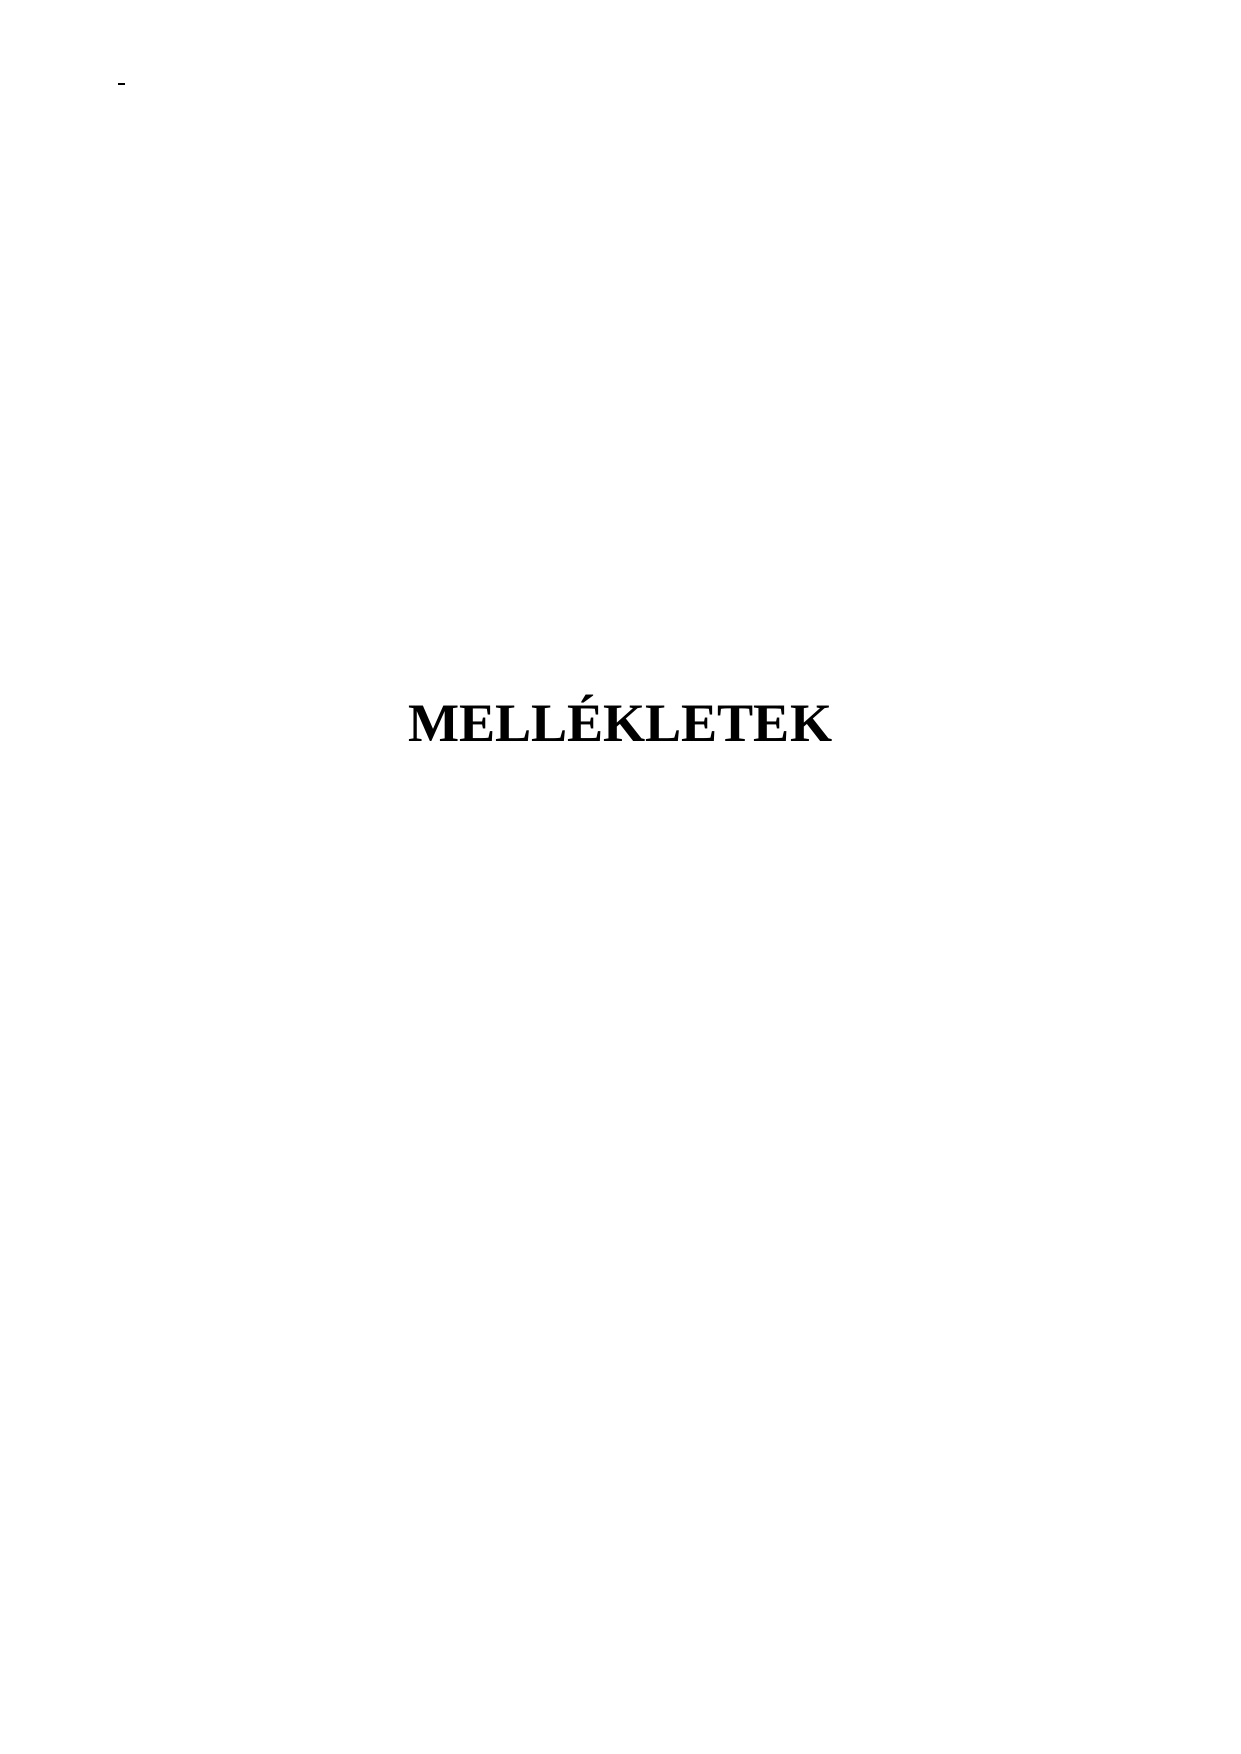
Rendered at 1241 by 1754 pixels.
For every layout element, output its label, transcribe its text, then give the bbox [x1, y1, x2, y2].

text MELLÉKLETEK [118, 691, 1122, 753]
